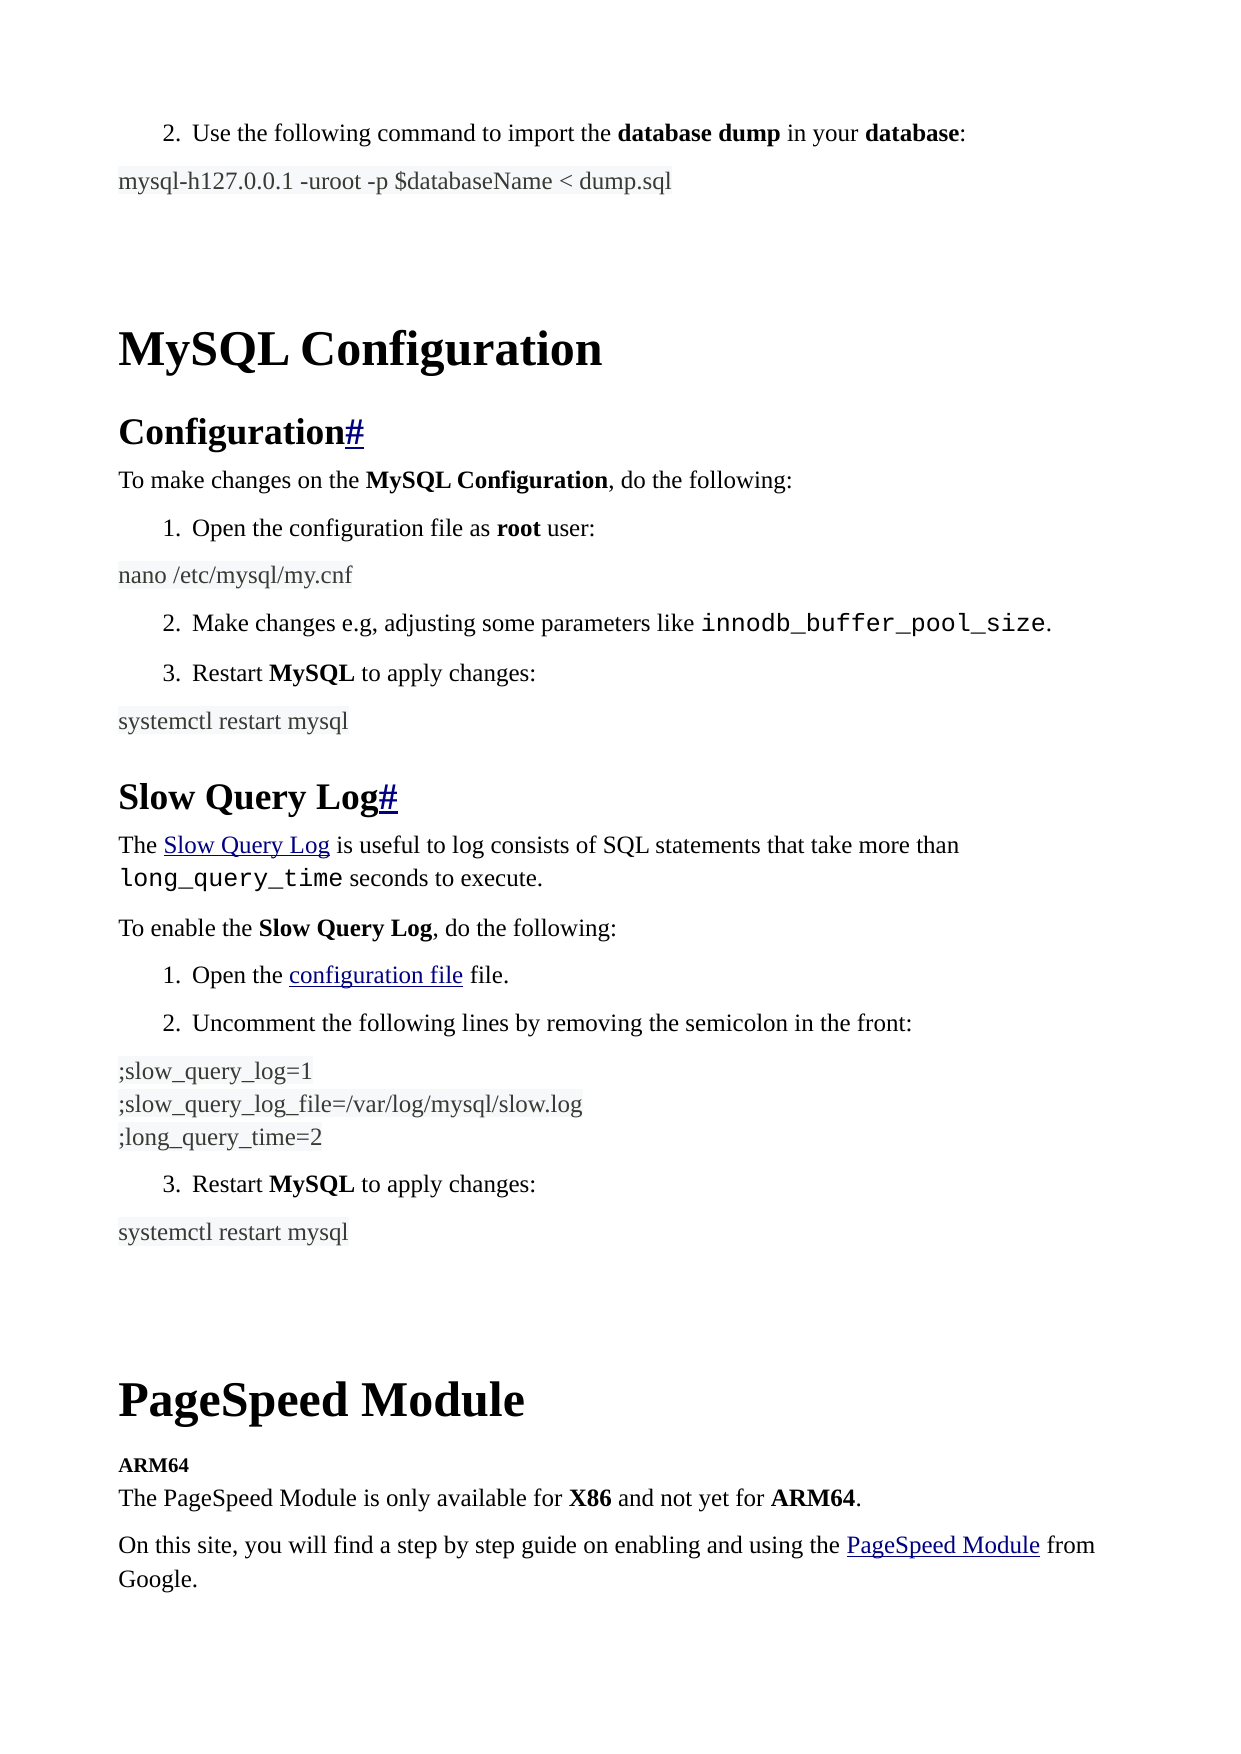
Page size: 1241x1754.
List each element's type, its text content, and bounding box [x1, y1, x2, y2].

text To make changes on the MySQL Configuration, do the following: [118, 465, 1122, 494]
text ;long_query_time=2 [118, 1122, 1122, 1151]
list Uncomment the following lines by removing the semicolon in the front: [162, 1008, 1122, 1037]
text systemctl restart mysql [118, 706, 1122, 734]
list Restart MySQL to apply changes: [162, 1169, 1122, 1198]
list Open the configuration file file. [162, 961, 1122, 989]
list Open the configuration file as root user: [162, 513, 1122, 542]
list Use the following command to import the database dump in your database: [162, 118, 1122, 147]
subtitle ARM64 [118, 1453, 1122, 1477]
list Make changes e.g, adjusting some parameters like innodb_buffer_pool_size. [162, 608, 1122, 639]
text The Slow Query Log is useful to log consists of SQL statements that take more than long_query_time seconds to execute. [118, 830, 1122, 894]
text systemctl restart mysql [118, 1217, 1122, 1246]
text ;slow_query_log_file=/var/log/mysql/slow.log [118, 1089, 1122, 1117]
text ;slow_query_log=1 [118, 1056, 1122, 1084]
subtitle PageSpeed Module [118, 1370, 1122, 1428]
text On this site, you will find a step by step guide on enabling and using the PageSpeed Module from Google. [118, 1531, 1122, 1592]
text mysql-h127.0.0.1 -uroot -p $databaseName < dump.sql [118, 166, 1122, 194]
subtitle Slow Query Log# [118, 774, 1122, 817]
subtitle Configuration# [118, 410, 1122, 453]
text To enable the Slow Query Log, do the following: [118, 913, 1122, 942]
list Restart MySQL to apply changes: [162, 658, 1122, 687]
text nano /etc/mysql/my.cnf [118, 561, 1122, 589]
text The PageSpeed Module is only available for X86 and not yet for ARM64. [118, 1483, 1122, 1512]
subtitle MySQL Configuration [118, 319, 1122, 376]
